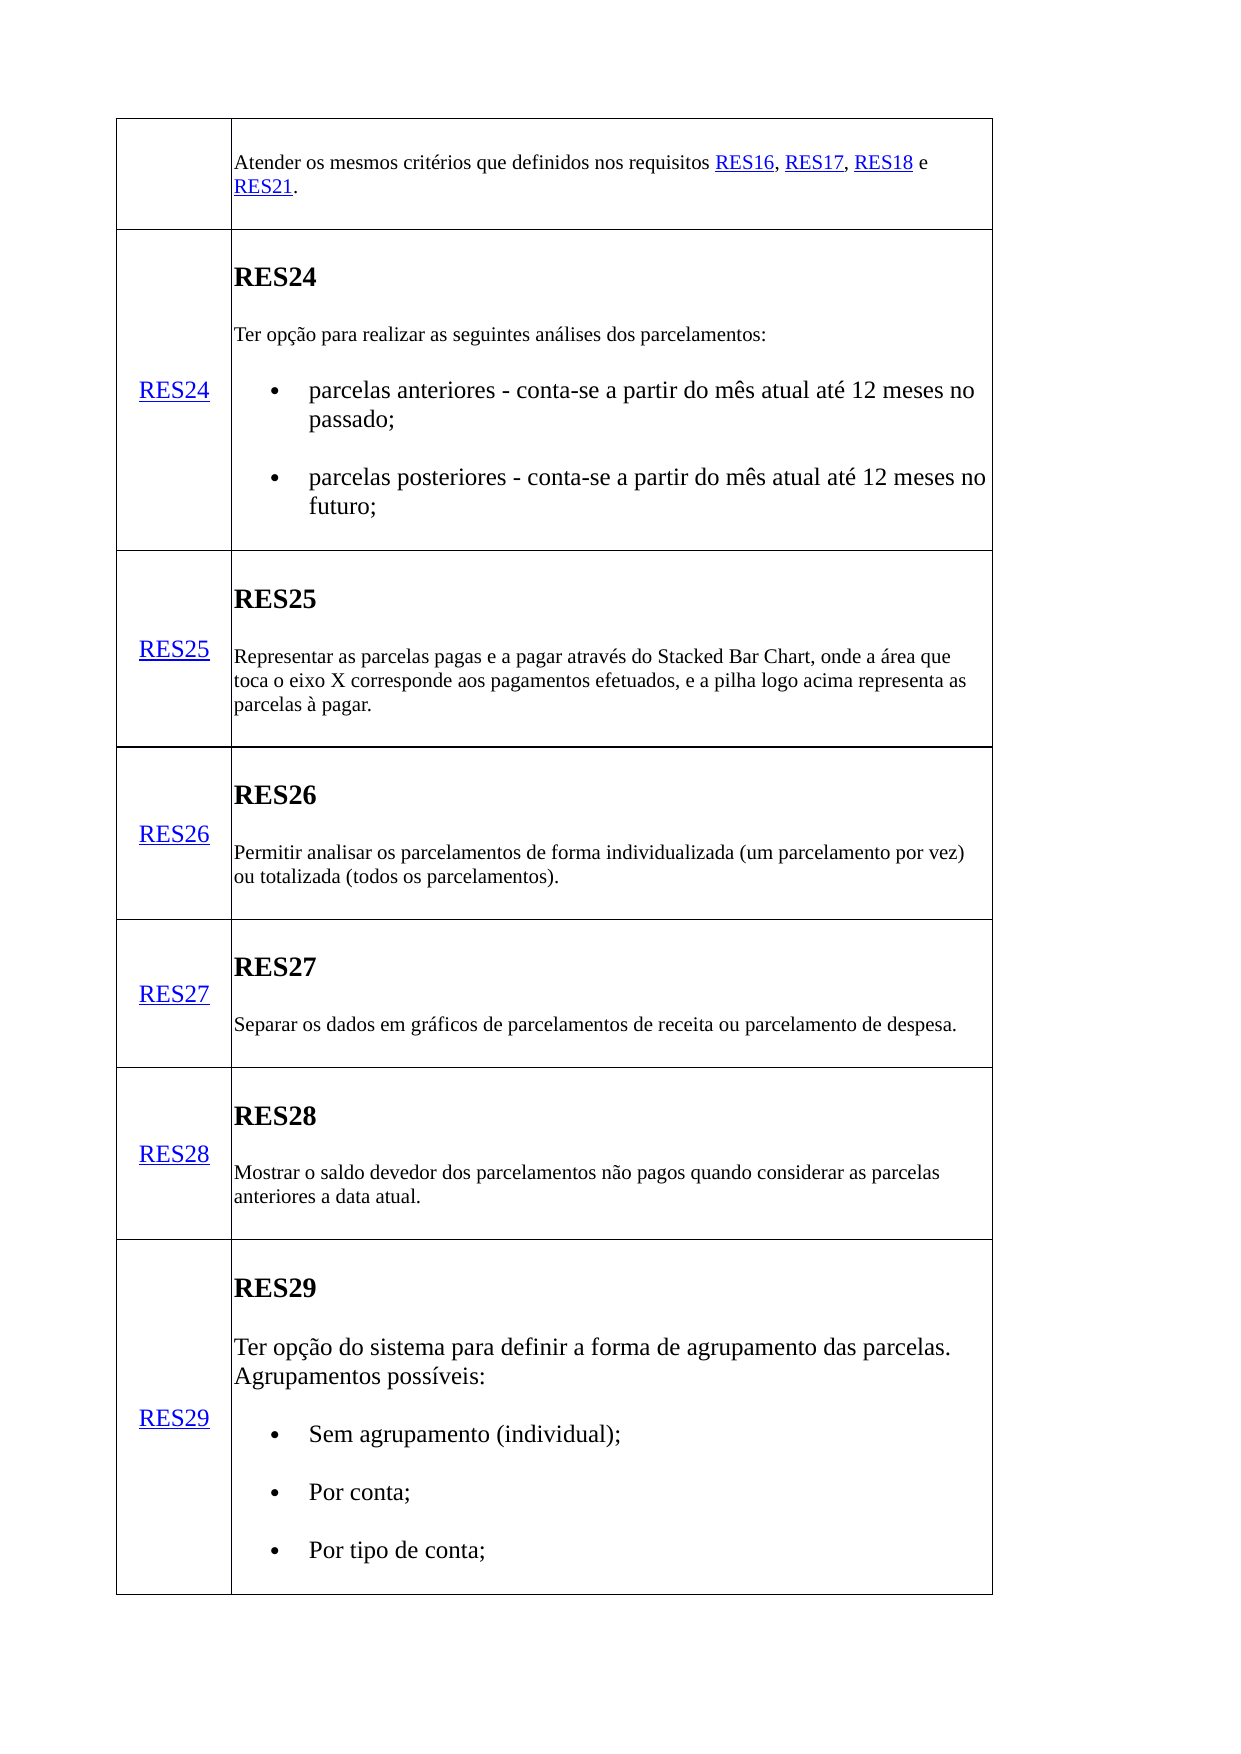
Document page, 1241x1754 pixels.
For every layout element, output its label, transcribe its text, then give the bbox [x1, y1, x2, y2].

table_cell RES26 [117, 748, 231, 919]
table_cell RES25 Representar as parcelas pagas e a pagar através do Stacked Bar Chart, onde a área que toca o eixo X corresponde aos pagamentos efetuados, e a pilha logo acima representa as parcelas à pagar. [232, 551, 992, 746]
table_cell RES26 Permitir analisar os parcelamentos de forma individualizada (um parcelamento por vez) ou totalizada (todos os parcelamentos). [232, 748, 992, 919]
table_cell RES28 Mostrar o saldo devedor dos parcelamentos não pagos quando considerar as parcelas anteriores a data atual. [232, 1068, 992, 1239]
table_cell RES29 [117, 1240, 231, 1594]
table_cell RES27 [117, 920, 231, 1067]
table_cell [117, 119, 231, 229]
table_cell RES27 Separar os dados em gráficos de parcelamentos de receita ou parcelamento de despesa. [232, 920, 992, 1067]
table_cell Atender os mesmos critérios que definidos nos requisitos RES16, RES17, RES18 e RES21. [232, 119, 992, 229]
table_cell RES25 [117, 551, 231, 746]
table_cell RES24 [117, 230, 231, 550]
table_cell RES24 Ter opção para realizar as seguintes análises dos parcelamentos: parcelas anteriores - conta-se a partir do mês atual até 12 meses no passado; parcelas posteriores - conta-se a partir do mês atual até 12 meses no futuro; [232, 230, 992, 550]
table_cell RES28 [117, 1068, 231, 1239]
table_cell RES29 Ter opção do sistema para definir a forma de agrupamento das parcelas. Agrupamentos possíveis: Sem agrupamento (individual); Por conta; Por tipo de conta; [232, 1240, 992, 1594]
